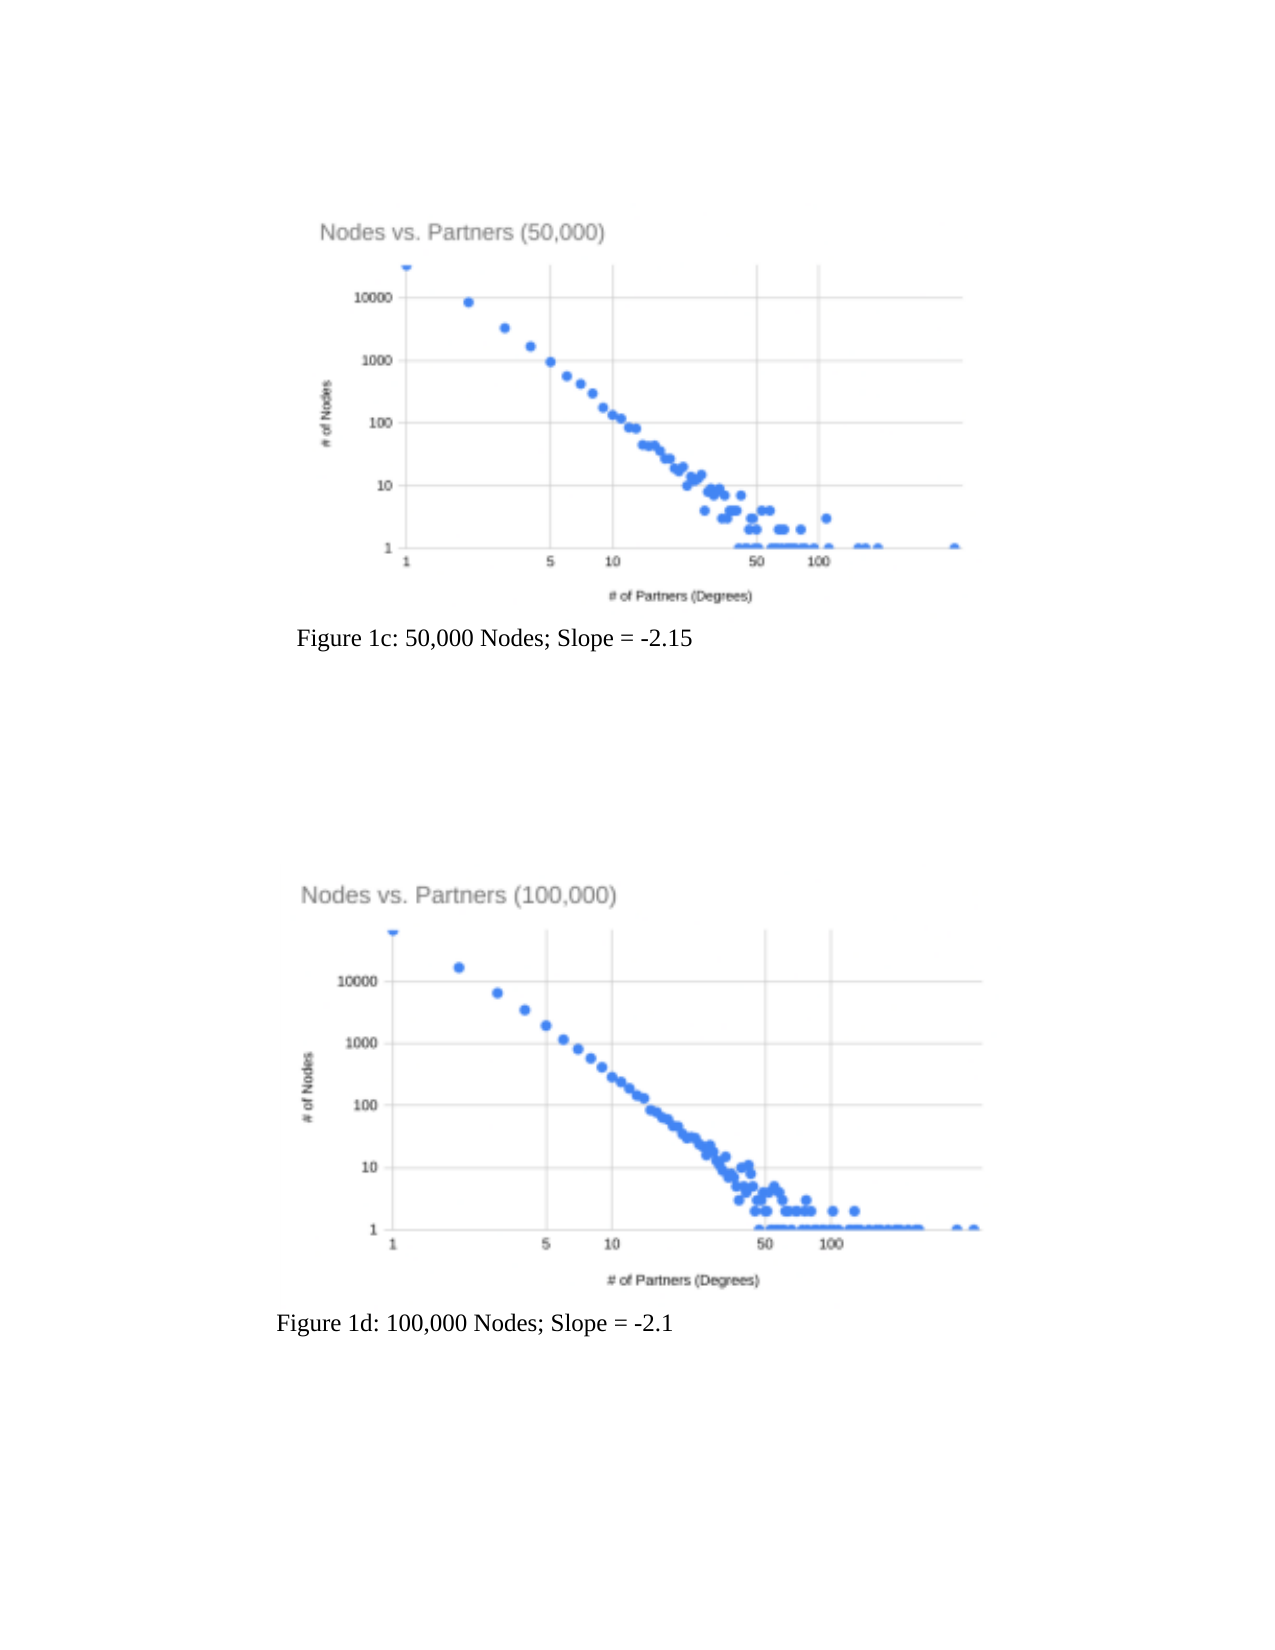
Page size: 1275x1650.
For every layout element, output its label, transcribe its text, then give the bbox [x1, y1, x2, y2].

text Figure 1c: 50,000 Nodes; Slope = -2.15 [296, 194, 978, 652]
text Figure 1d: 100,000 Nodes; Slope = -2.1 [276, 969, 999, 1337]
picture [279, 864, 1003, 1311]
picture [300, 203, 982, 625]
